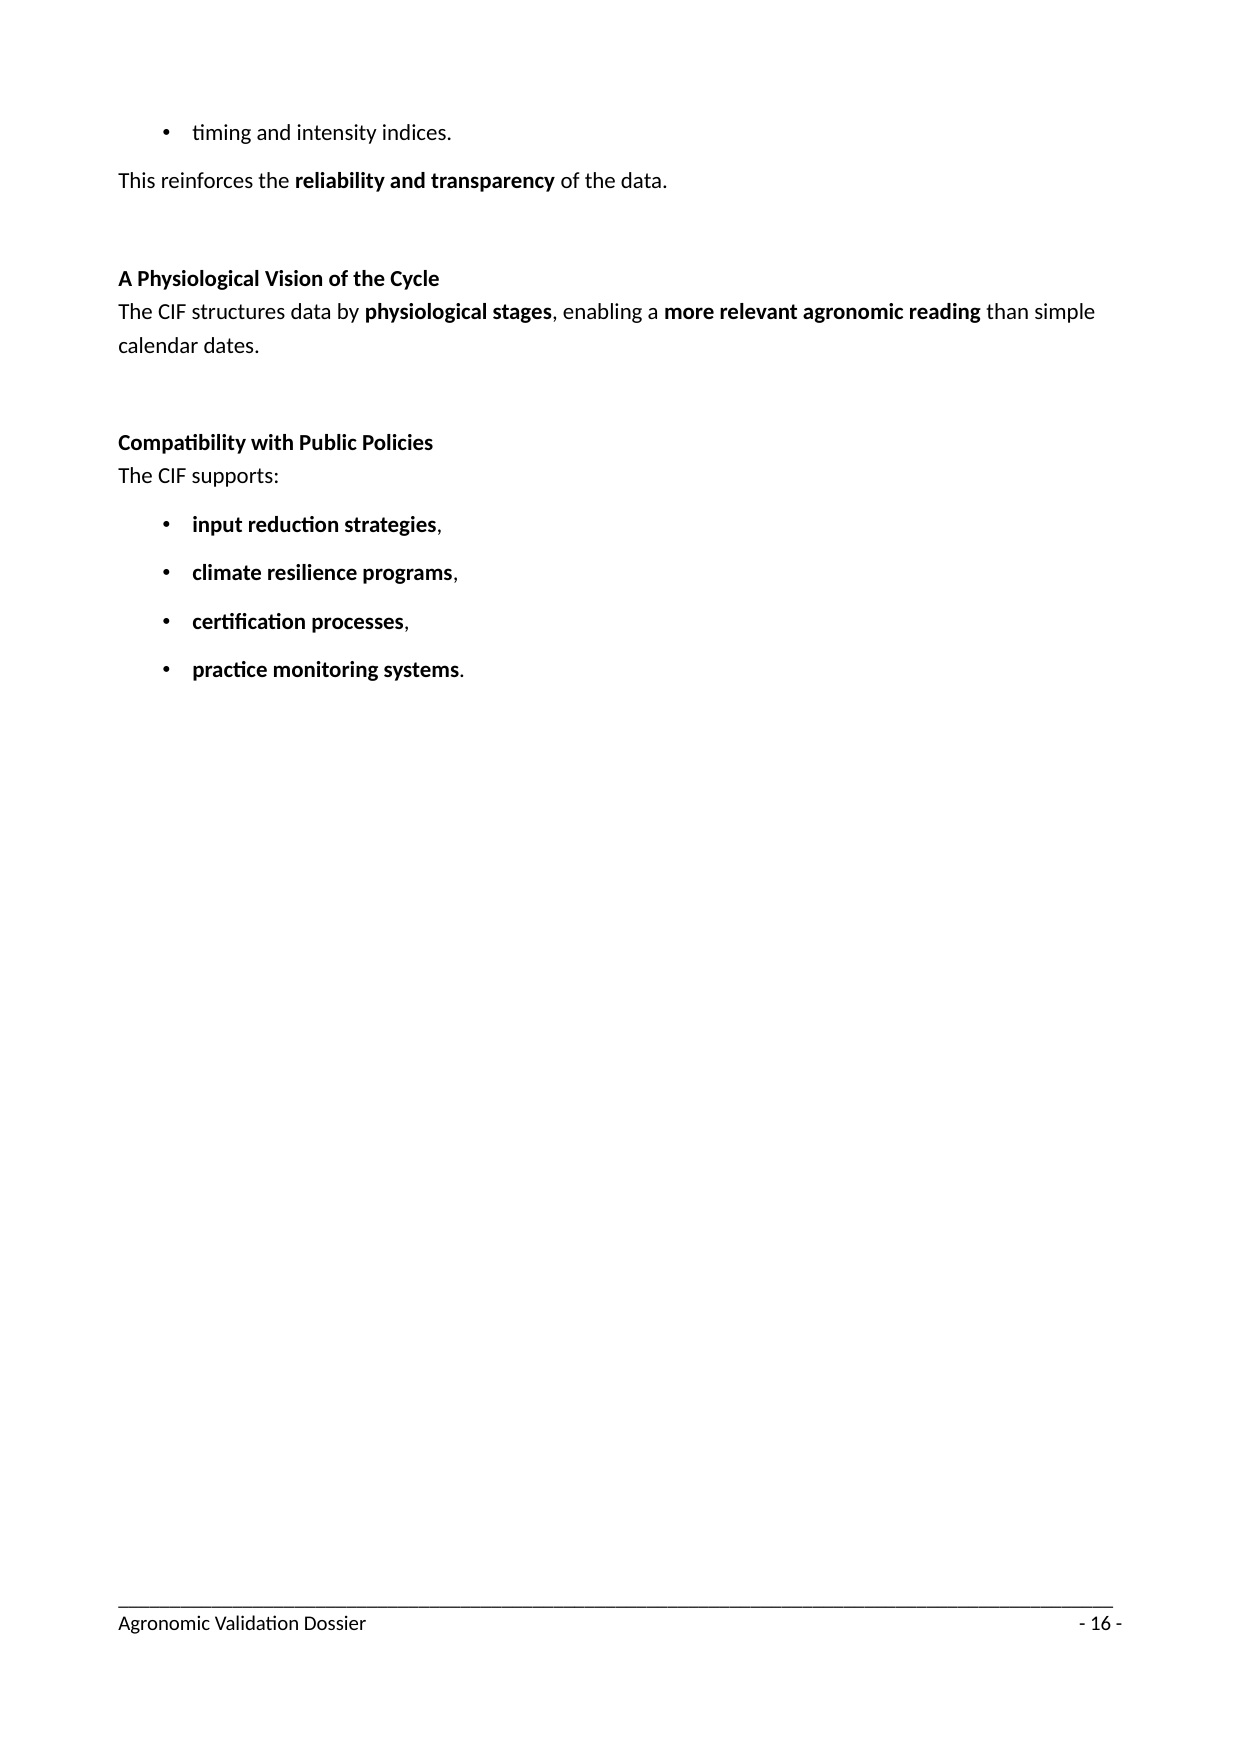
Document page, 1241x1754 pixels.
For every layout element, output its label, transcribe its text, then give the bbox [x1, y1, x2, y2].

list climate resilience programs, [162, 558, 1122, 587]
list input reduction strategies, [162, 510, 1122, 538]
list timing and intensity indices. [162, 118, 1122, 146]
list practice monitoring systems. [162, 656, 1122, 684]
text This reinforces the reliability and transparency of the data. [118, 167, 1122, 195]
list certification processes, [162, 607, 1122, 635]
text A Physiological Vision of the Cycle The CIF structures data by physiological stages, enabling a more relevant agronomic reading than simple calendar dates. [118, 264, 1122, 359]
text Compatibility with Public Policies The CIF supports: [118, 428, 1122, 489]
